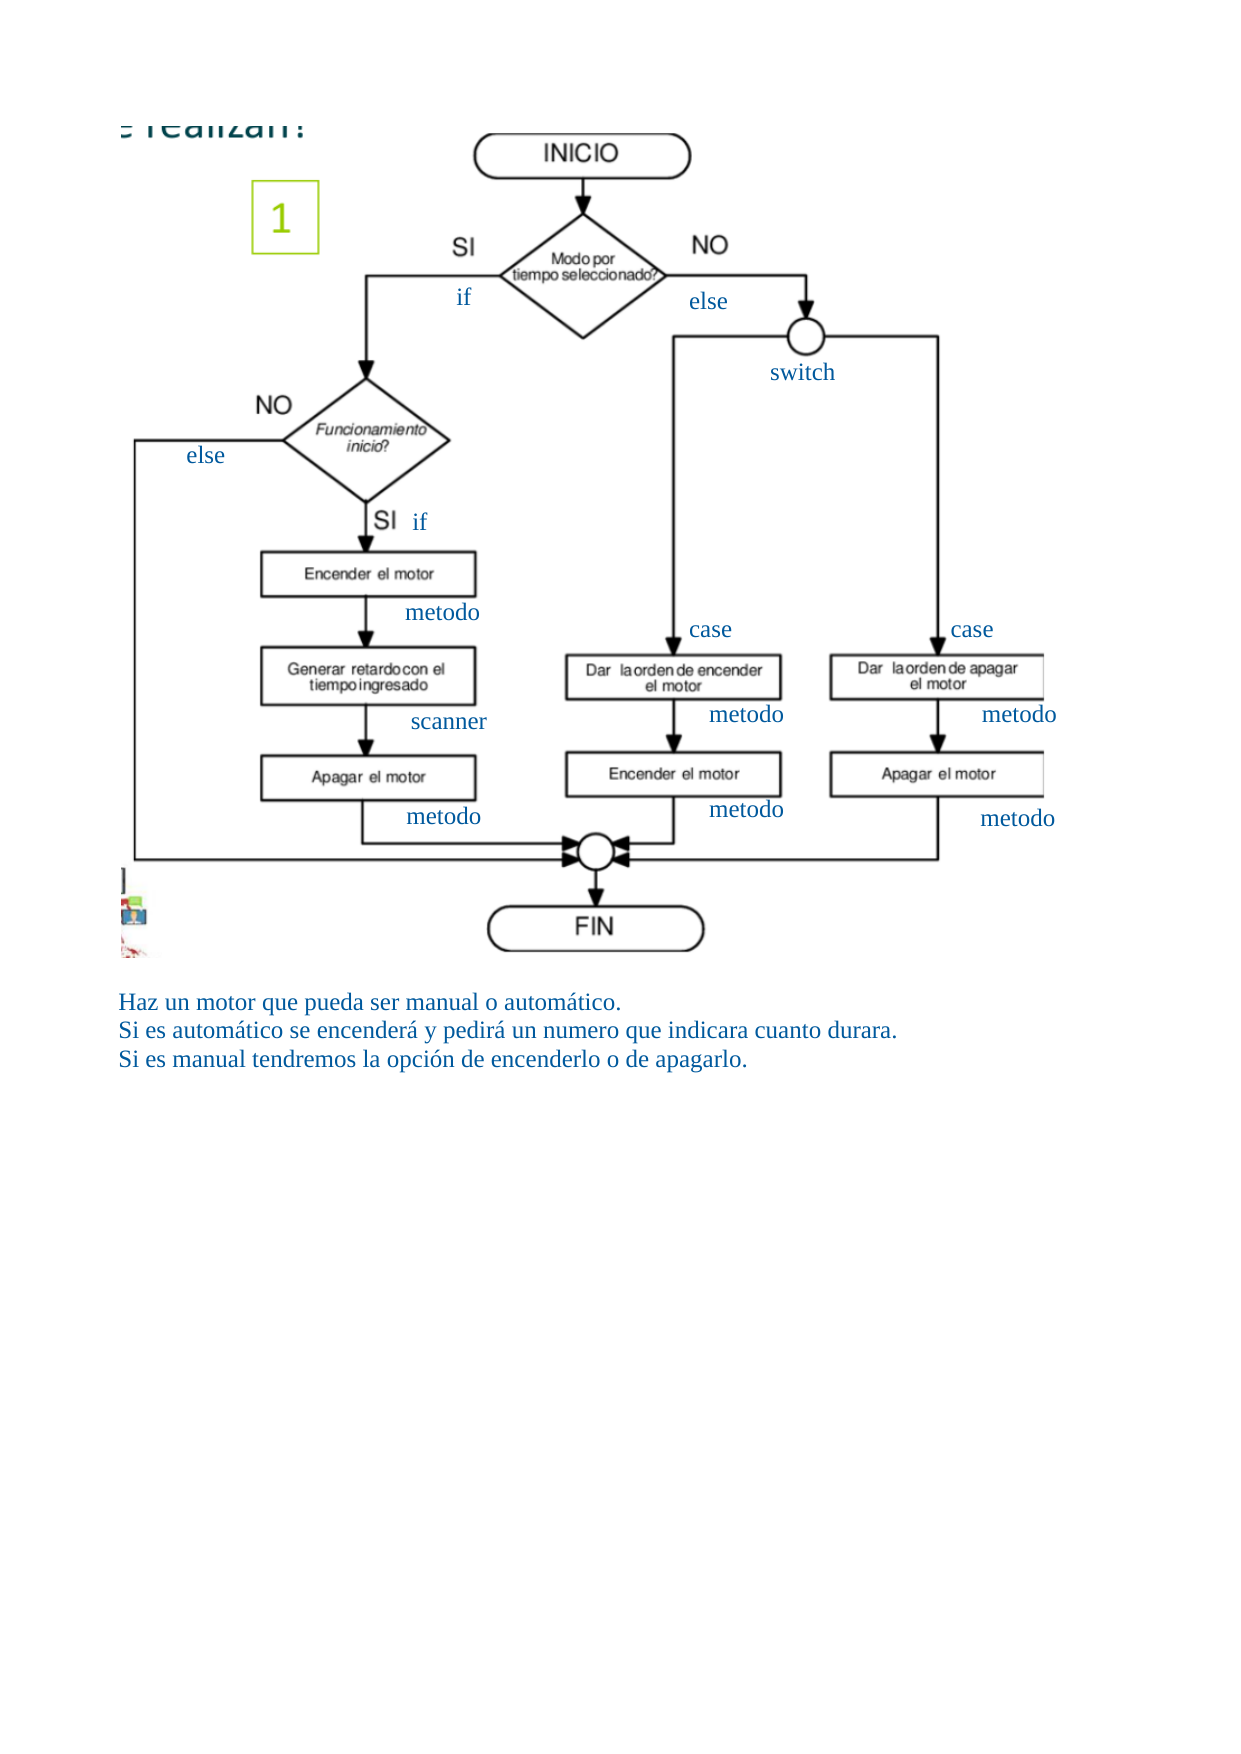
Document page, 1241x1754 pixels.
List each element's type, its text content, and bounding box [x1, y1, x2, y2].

text Haz un motor que pueda ser manual o automático. [118, 987, 1122, 1016]
picture [121, 126, 1128, 958]
text Si es automático se encenderá y pedirá un numero que indicara cuanto durara. [118, 1016, 1122, 1044]
text Si es manual tendremos la opción de encenderlo o de apagarlo. [118, 1044, 1122, 1073]
